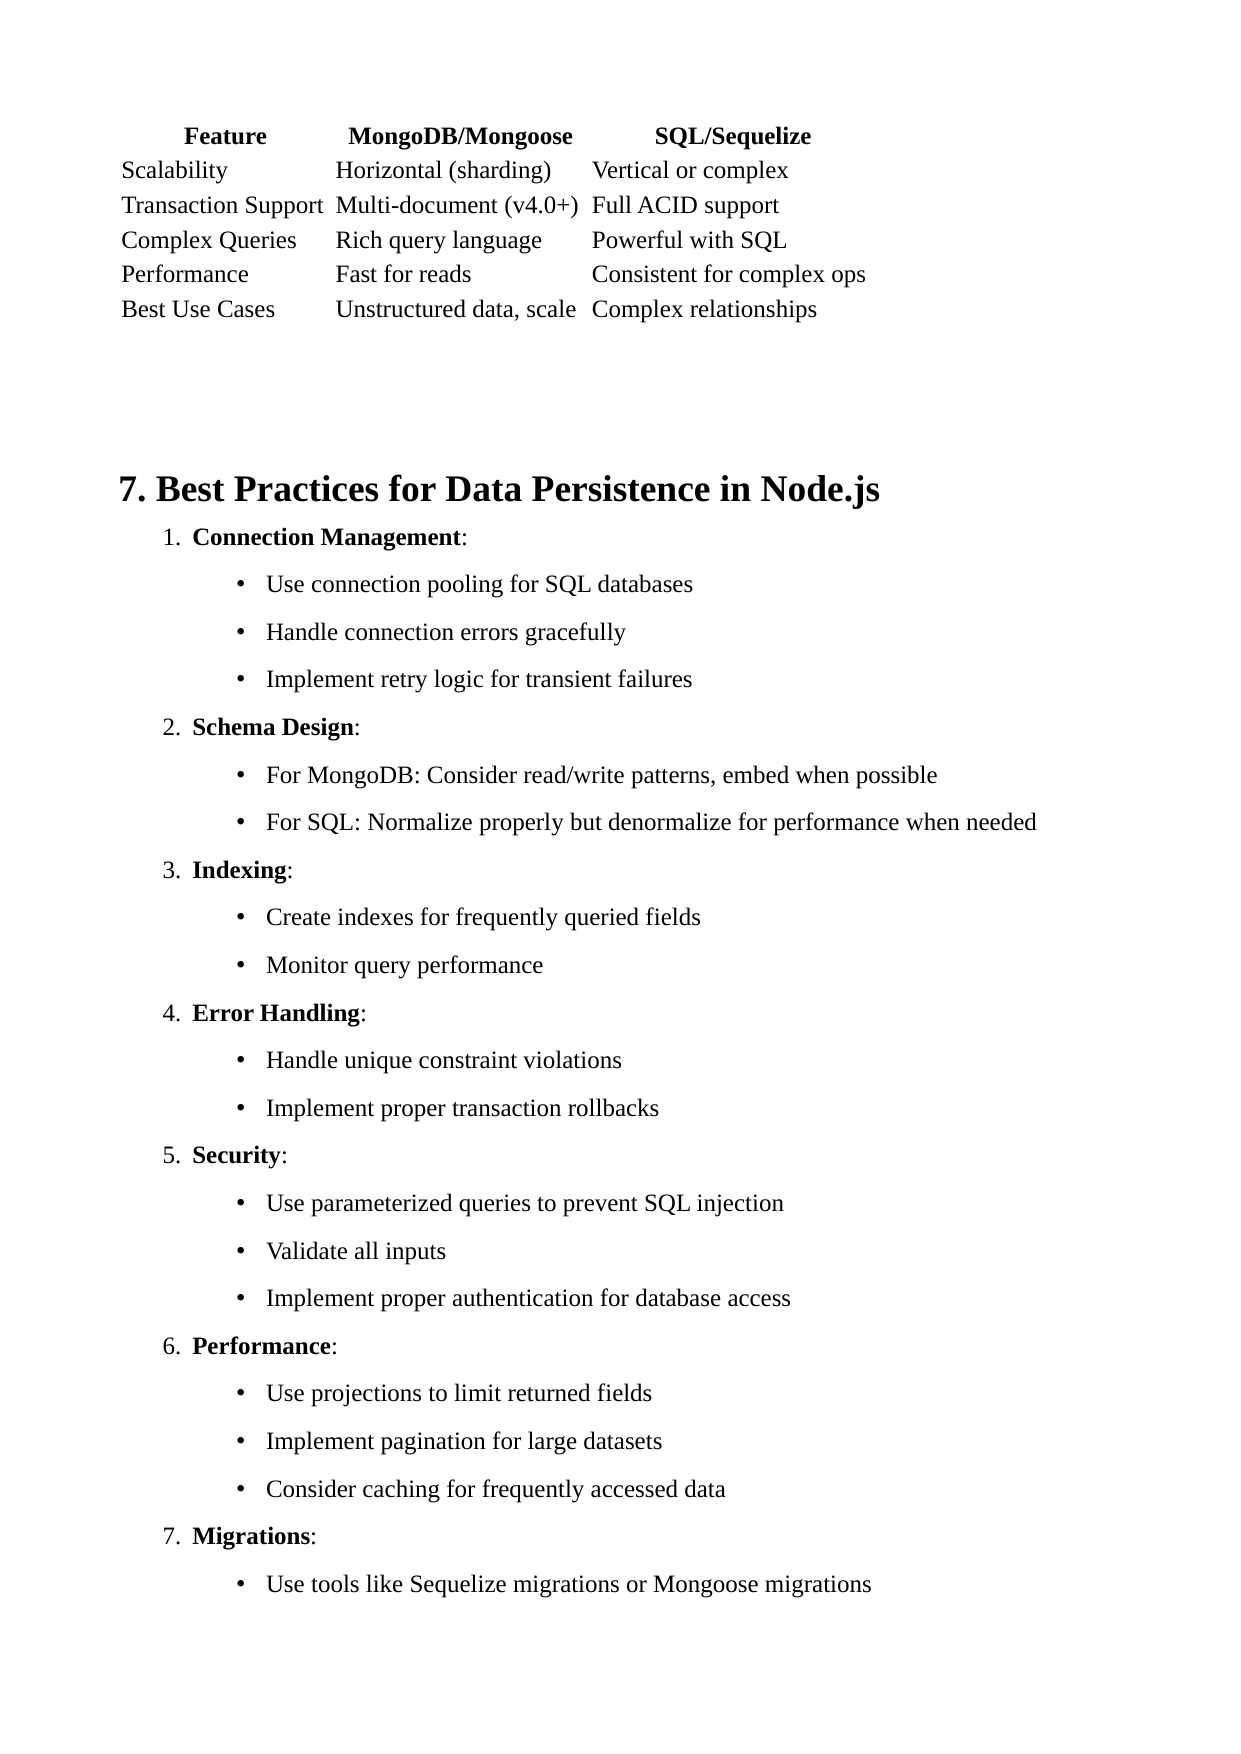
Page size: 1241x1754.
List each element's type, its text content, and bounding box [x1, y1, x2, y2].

list Implement retry logic for transient failures [236, 664, 1122, 693]
list Indexing: [162, 855, 1122, 884]
table_cell Consistent for complex ops [589, 256, 877, 291]
list Migrations: [162, 1521, 1122, 1550]
table_cell Unstructured data, scale [333, 291, 589, 326]
table_cell Transaction Support [118, 187, 332, 222]
list Implement proper transaction rollbacks [236, 1093, 1122, 1122]
list Use parameterized queries to prevent SQL injection [236, 1188, 1122, 1217]
list Error Handling: [162, 998, 1122, 1026]
list Implement proper authentication for database access [236, 1283, 1122, 1312]
table_cell Fast for reads [333, 256, 589, 291]
table_cell Scalability [118, 153, 332, 187]
table_cell Horizontal (sharding) [333, 153, 589, 187]
list Create indexes for frequently queried fields [236, 902, 1122, 931]
list Use projections to limit returned fields [236, 1378, 1122, 1407]
table_cell Vertical or complex [589, 153, 877, 187]
list Consider caching for frequently accessed data [236, 1474, 1122, 1502]
table_header MongoDB/Mongoose [333, 118, 589, 153]
list Connection Management: [162, 522, 1122, 550]
list Monitor query performance [236, 950, 1122, 979]
table_header SQL/Sequelize [589, 118, 877, 153]
list For MongoDB: Consider read/write patterns, embed when possible [236, 760, 1122, 788]
list For SQL: Normalize properly but denormalize for performance when needed [236, 807, 1122, 836]
list Implement pagination for large datasets [236, 1426, 1122, 1455]
table_cell Performance [118, 256, 332, 291]
list Use tools like Sequelize migrations or Mongoose migrations [236, 1569, 1122, 1598]
table_header Feature [118, 118, 332, 153]
table_cell Full ACID support [589, 187, 877, 222]
list Handle unique constraint violations [236, 1045, 1122, 1074]
table_cell Best Use Cases [118, 291, 332, 326]
table_cell Complex Queries [118, 222, 332, 256]
list Handle connection errors gracefully [236, 617, 1122, 646]
list Security: [162, 1141, 1122, 1169]
table_cell Rich query language [333, 222, 589, 256]
subtitle 7. Best Practices for Data Persistence in Node.js [118, 423, 1122, 509]
table_cell Powerful with SQL [589, 222, 877, 256]
list Performance: [162, 1331, 1122, 1360]
table_cell Multi-document (v4.0+) [333, 187, 589, 222]
list Use connection pooling for SQL databases [236, 569, 1122, 598]
table_cell Complex relationships [589, 291, 877, 326]
list Schema Design: [162, 712, 1122, 741]
list Validate all inputs [236, 1236, 1122, 1264]
